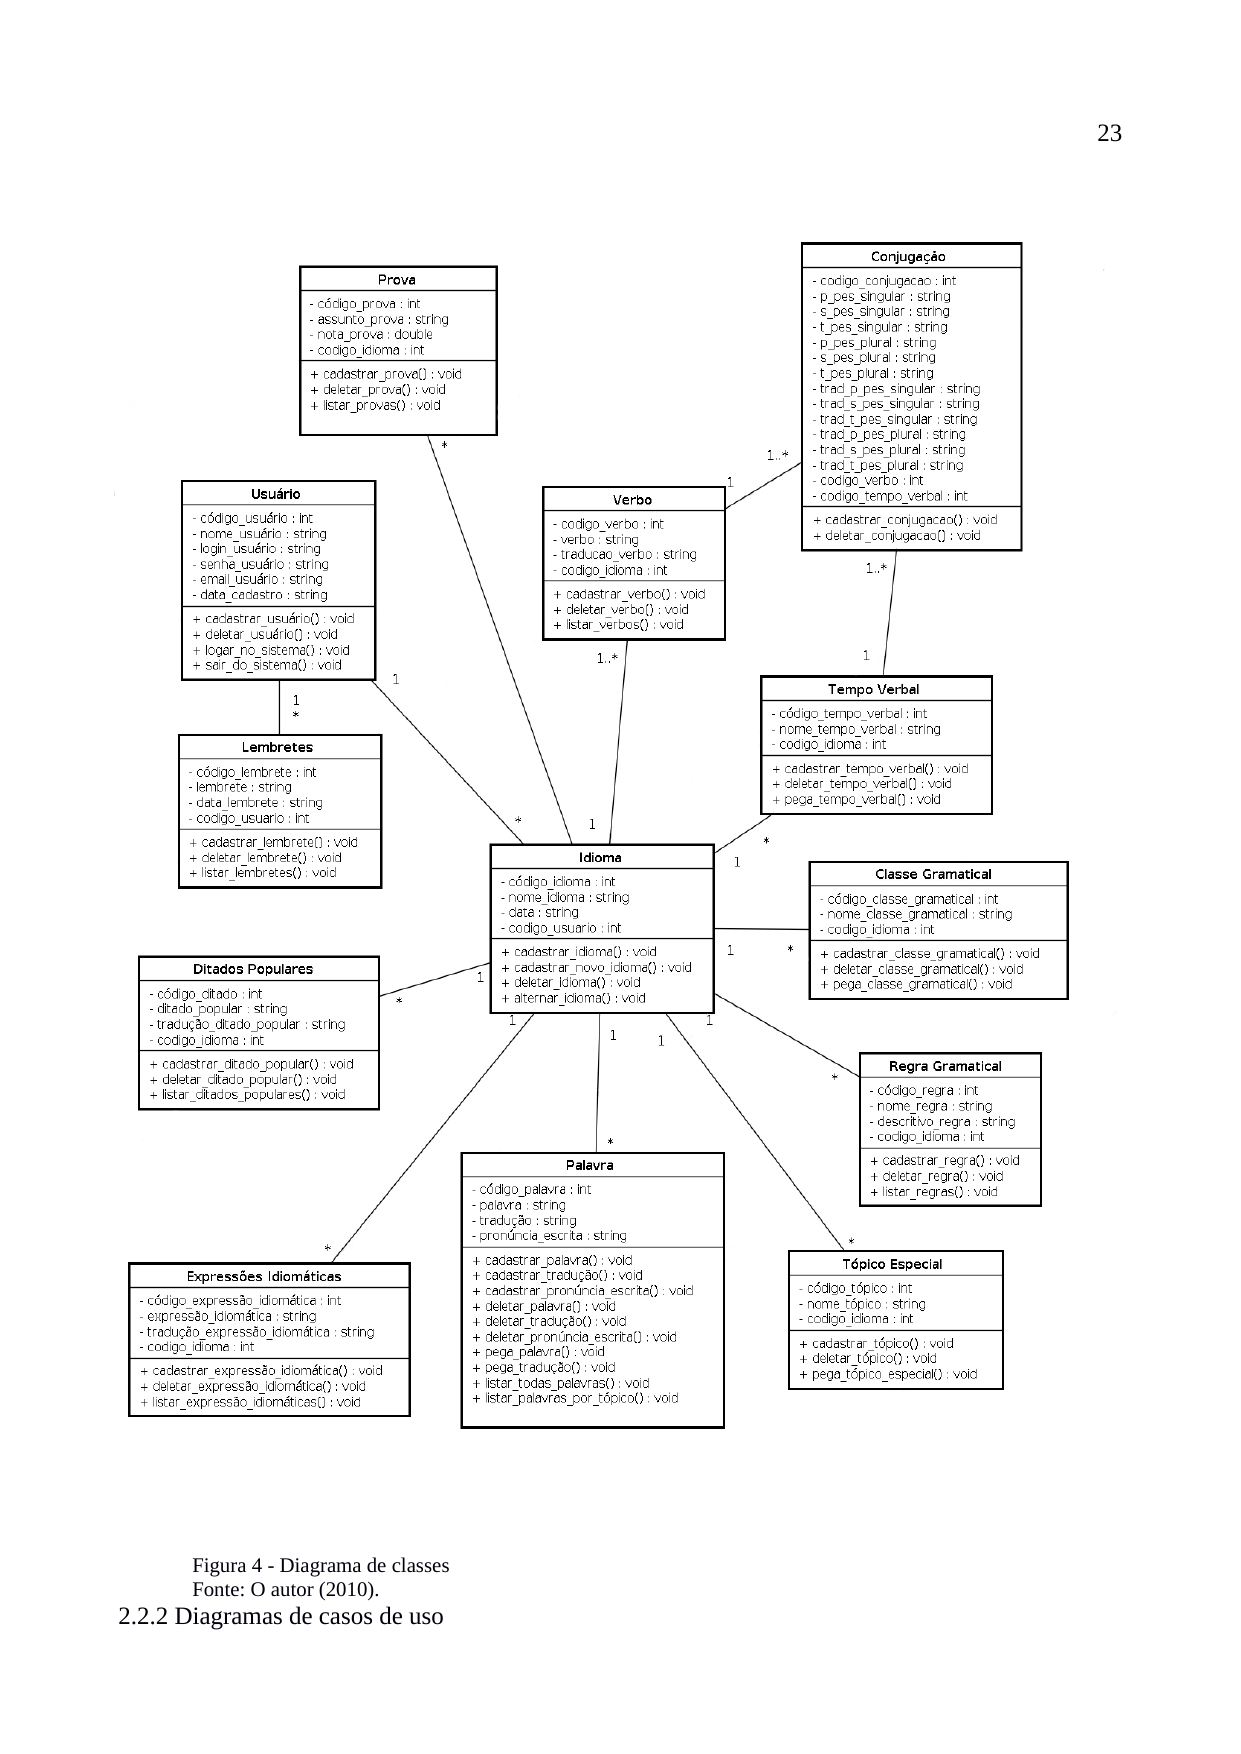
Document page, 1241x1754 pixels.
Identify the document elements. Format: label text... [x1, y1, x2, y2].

text 2.2.2 Diagramas de casos de uso [118, 1601, 1122, 1630]
text Fonte: O autor (2010). [118, 1577, 1122, 1601]
picture [104, 176, 1136, 1529]
text Figura 4 - Diagrama de classes [118, 1553, 1122, 1577]
